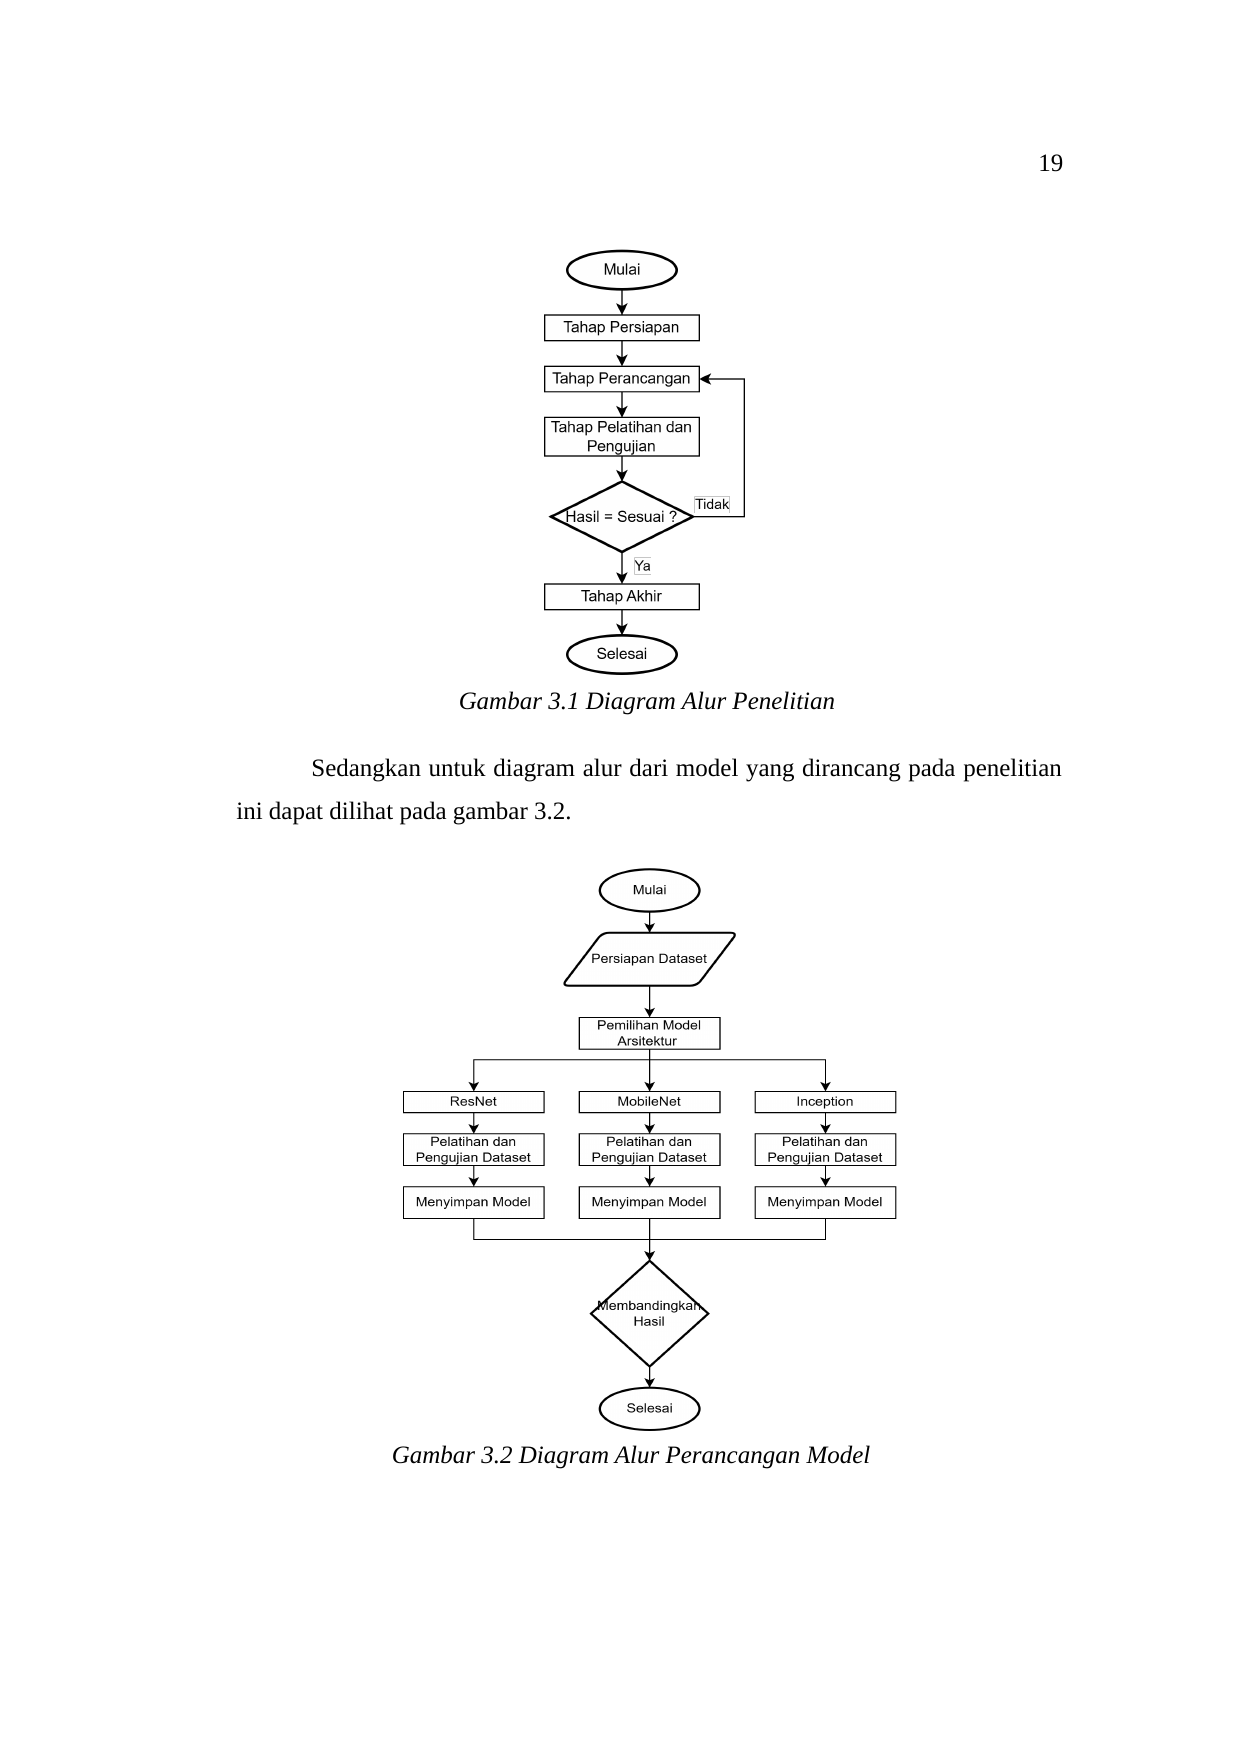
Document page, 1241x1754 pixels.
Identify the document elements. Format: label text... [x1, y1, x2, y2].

text Sedangkan untuk diagram alur dari model yang dirancang pada penelitian ini dapat dilihat pada gambar 3.2. [236, 753, 1063, 824]
text Gambar 3.1 Diagram Alur Penelitian [458, 290, 841, 715]
picture [391, 857, 908, 1441]
text Gambar 3.2 Diagram Alur Perancangan Model [392, 1441, 908, 1469]
picture [532, 236, 768, 687]
